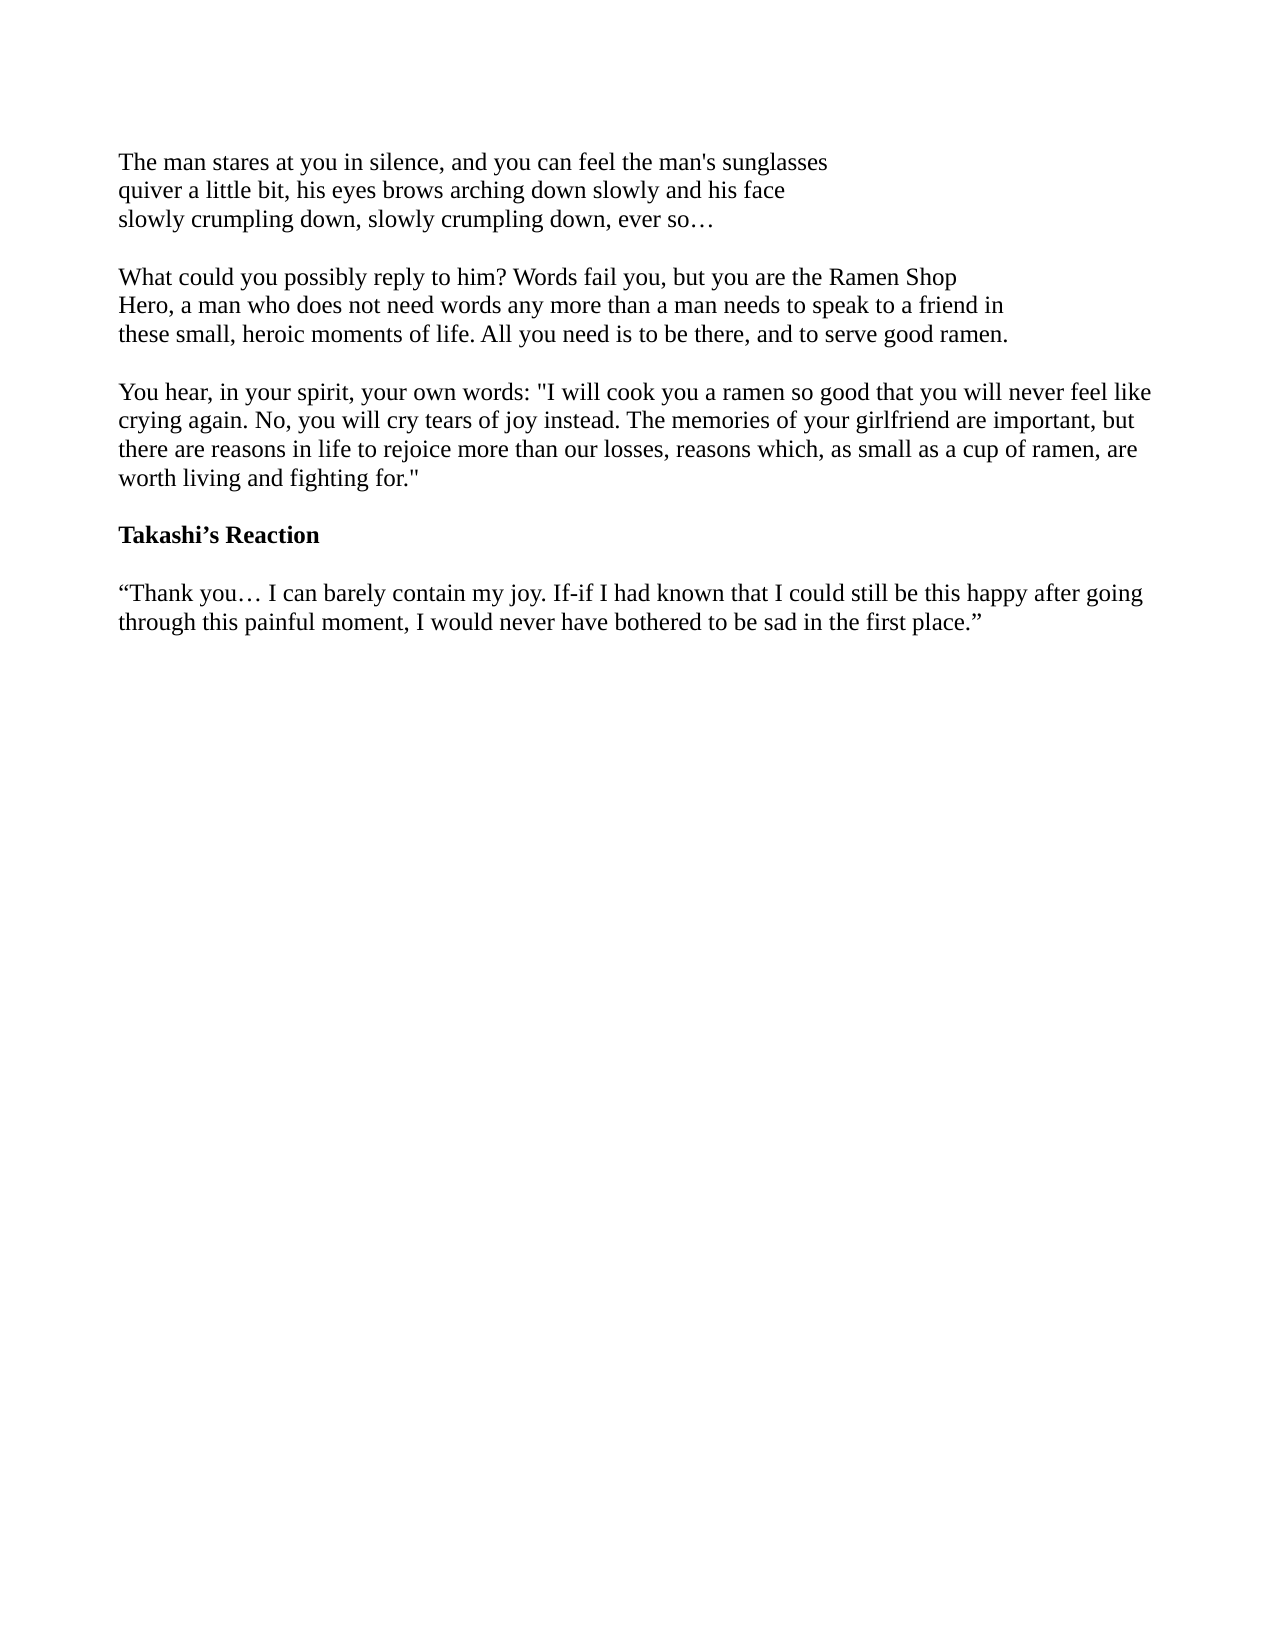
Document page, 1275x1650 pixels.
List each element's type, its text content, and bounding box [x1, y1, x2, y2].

text slowly crumpling down, slowly crumpling down, ever so… [118, 204, 1157, 233]
text The man stares at you in silence, and you can feel the man's sunglasses [118, 147, 1157, 176]
text quiver a little bit, his eyes brows arching down slowly and his face [118, 176, 1157, 204]
text Takashi’s Reaction [118, 521, 1157, 549]
text You hear, in your spirit, your own words: "I will cook you a ramen so good that you will never feel like crying again. No, you will cry tears of joy instead. The memories of your girlfriend are important, but there are reasons in life to rejoice more than our losses, reasons which, as small as a cup of ramen, are worth living and fighting for." [118, 377, 1157, 492]
text What could you possibly reply to him? Words fail you, but you are the Ramen Shop [118, 262, 1157, 291]
text these small, heroic moments of life. All you need is to be there, and to serve good ramen. [118, 319, 1157, 348]
text “Thank you… I can barely contain my joy. If-if I had known that I could still be this happy after going through this painful moment, I would never have bothered to be sad in the first place.” [118, 578, 1157, 636]
text Hero, a man who does not need words any more than a man needs to speak to a friend in [118, 291, 1157, 319]
